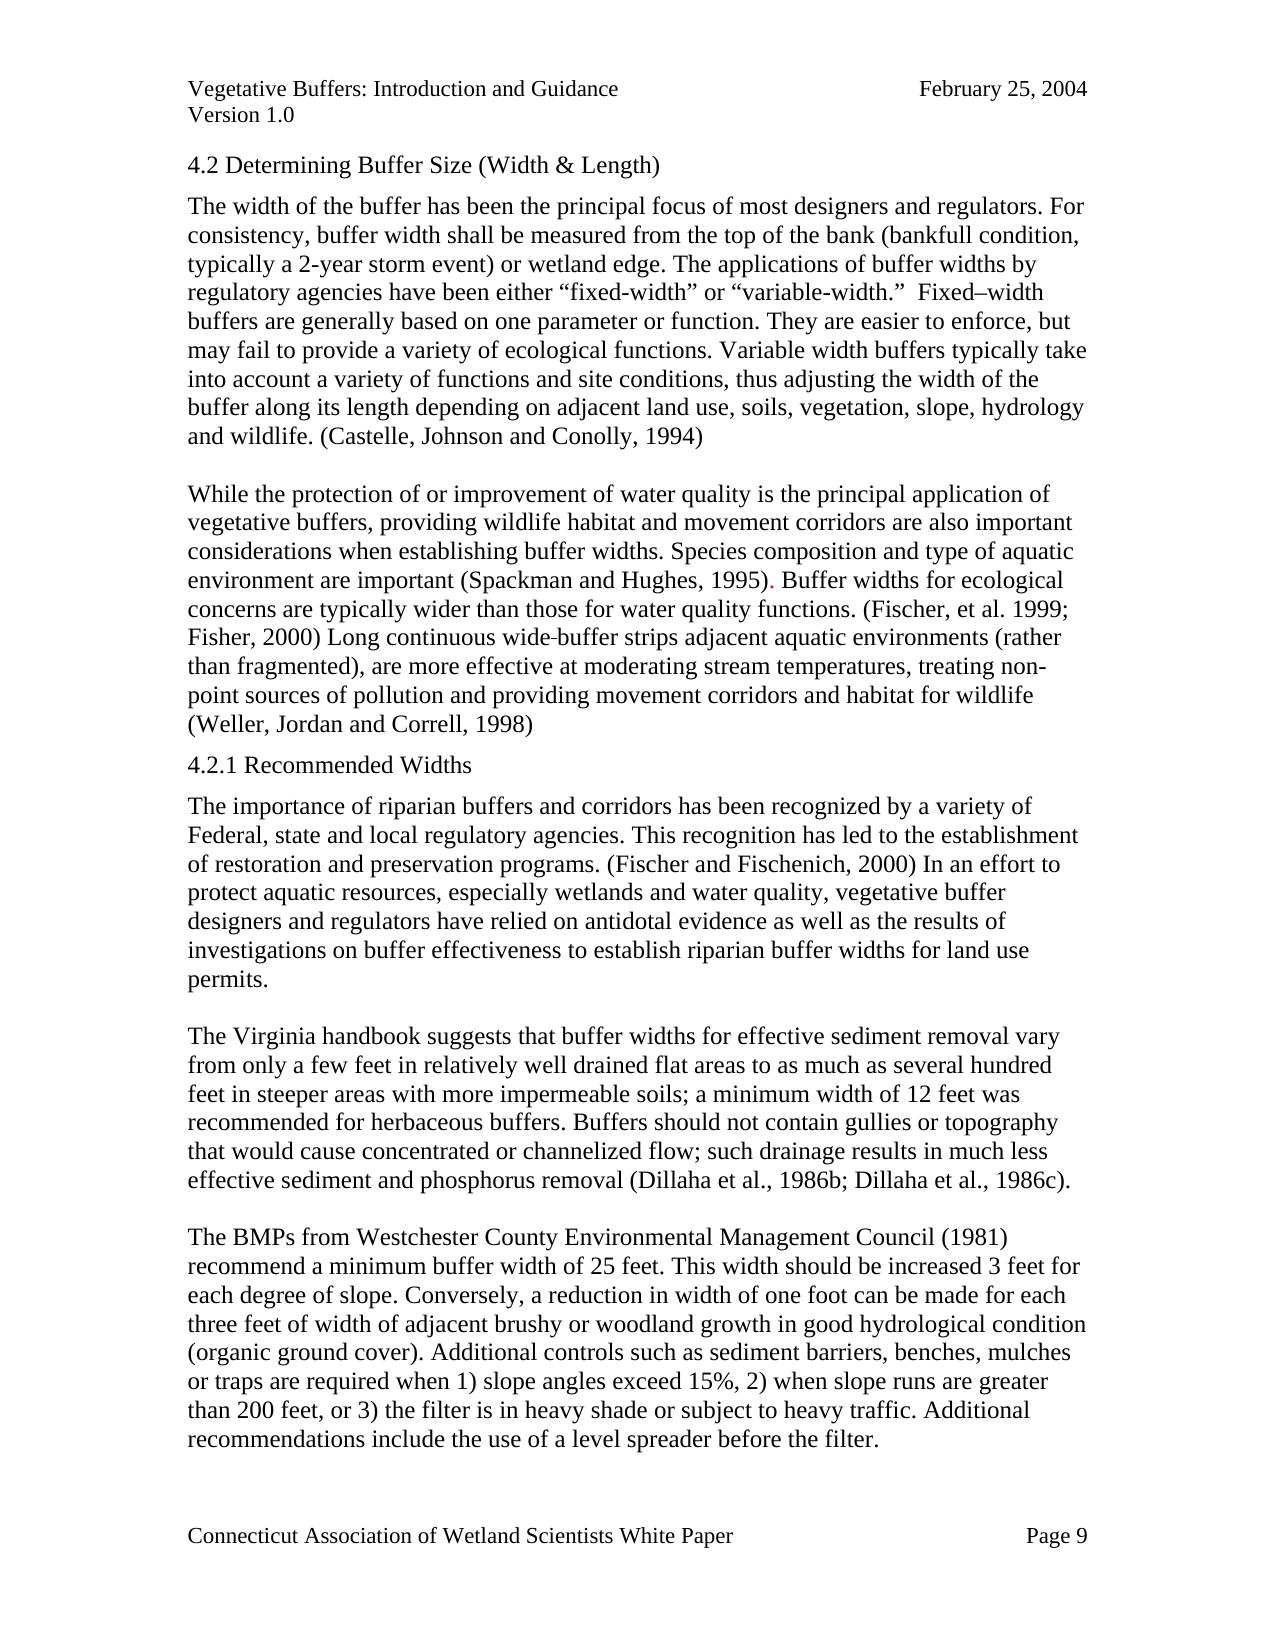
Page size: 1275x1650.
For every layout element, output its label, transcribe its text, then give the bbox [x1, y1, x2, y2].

text 4.2.1 Recommended Widths [187, 750, 1087, 779]
text The BMPs from Westchester County Environmental Management Council (1981) recommend a minimum buffer width of 25 feet. This width should be increased 3 feet for each degree of slope. Conversely, a reduction in width of one foot can be made for each three feet of width of adjacent brushy or woodland growth in good hydrological condition (organic ground cover). Additional controls such as sediment barriers, benches, mulches or traps are required when 1) slope angles exceed 15%, 2) when slope runs are greater than 200 feet, or 3) the filter is in heavy shade or subject to heavy traffic. Additional recommendations include the use of a level spreader before the filter. [187, 1222, 1087, 1452]
text The Virginia handbook suggests that buffer widths for effective sediment removal vary from only a few feet in relatively well drained flat areas to as much as several hundred feet in steeper areas with more impermeable soils; a minimum width of 12 feet was recommended for herbaceous buffers. Buffers should not contain gullies or topography that would cause concentrated or channelized flow; such drainage results in much less effective sediment and phosphorus removal (Dillaha et al., 1986b; Dillaha et al., 1986c). [187, 1021, 1087, 1194]
text 4.2 Determining Buffer Size (Width & Length) [187, 150, 1087, 179]
text The importance of riparian buffers and corridors has been recognized by a variety of Federal, state and local regulatory agencies. This recognition has led to the establishment of restoration and preservation programs. (Fischer and Fischenich, 2000) In an effort to protect aquatic resources, especially wetlands and water quality, vegetative buffer designers and regulators have relied on antidotal evidence as well as the results of investigations on buffer effectiveness to establish riparian buffer widths for land use permits. [187, 791, 1087, 992]
text While the protection of or improvement of water quality is the principal application of vegetative buffers, providing wildlife habitat and movement corridors are also important considerations when establishing buffer widths. Species composition and type of aquatic environment are important (Spackman and Hughes, 1995). Buffer widths for ecological concerns are typically wider than those for water quality functions. (Fischer, et al. 1999; Fisher, 2000) Long continuous wide buffer strips adjacent aquatic environments (rather than fragmented), are more effective at moderating stream temperatures, treating non-point sources of pollution and providing movement corridors and habitat for wildlife (Weller, Jordan and Correll, 1998) [187, 479, 1087, 737]
text The width of the buffer has been the principal focus of most designers and regulators. For consistency, buffer width shall be measured from the top of the bank (bankfull condition, typically a 2-year storm event) or wetland edge. The applications of buffer widths by regulatory agencies have been either “fixed-width” or “variable-width.” Fixed–width buffers are generally based on one parameter or function. They are easier to enforce, but may fail to provide a variety of ecological functions. Variable width buffers typically take into account a variety of functions and site conditions, thus adjusting the width of the buffer along its length depending on adjacent land use, soils, vegetation, slope, hydrology and wildlife. (Castelle, Johnson and Conolly, 1994) [187, 191, 1087, 450]
